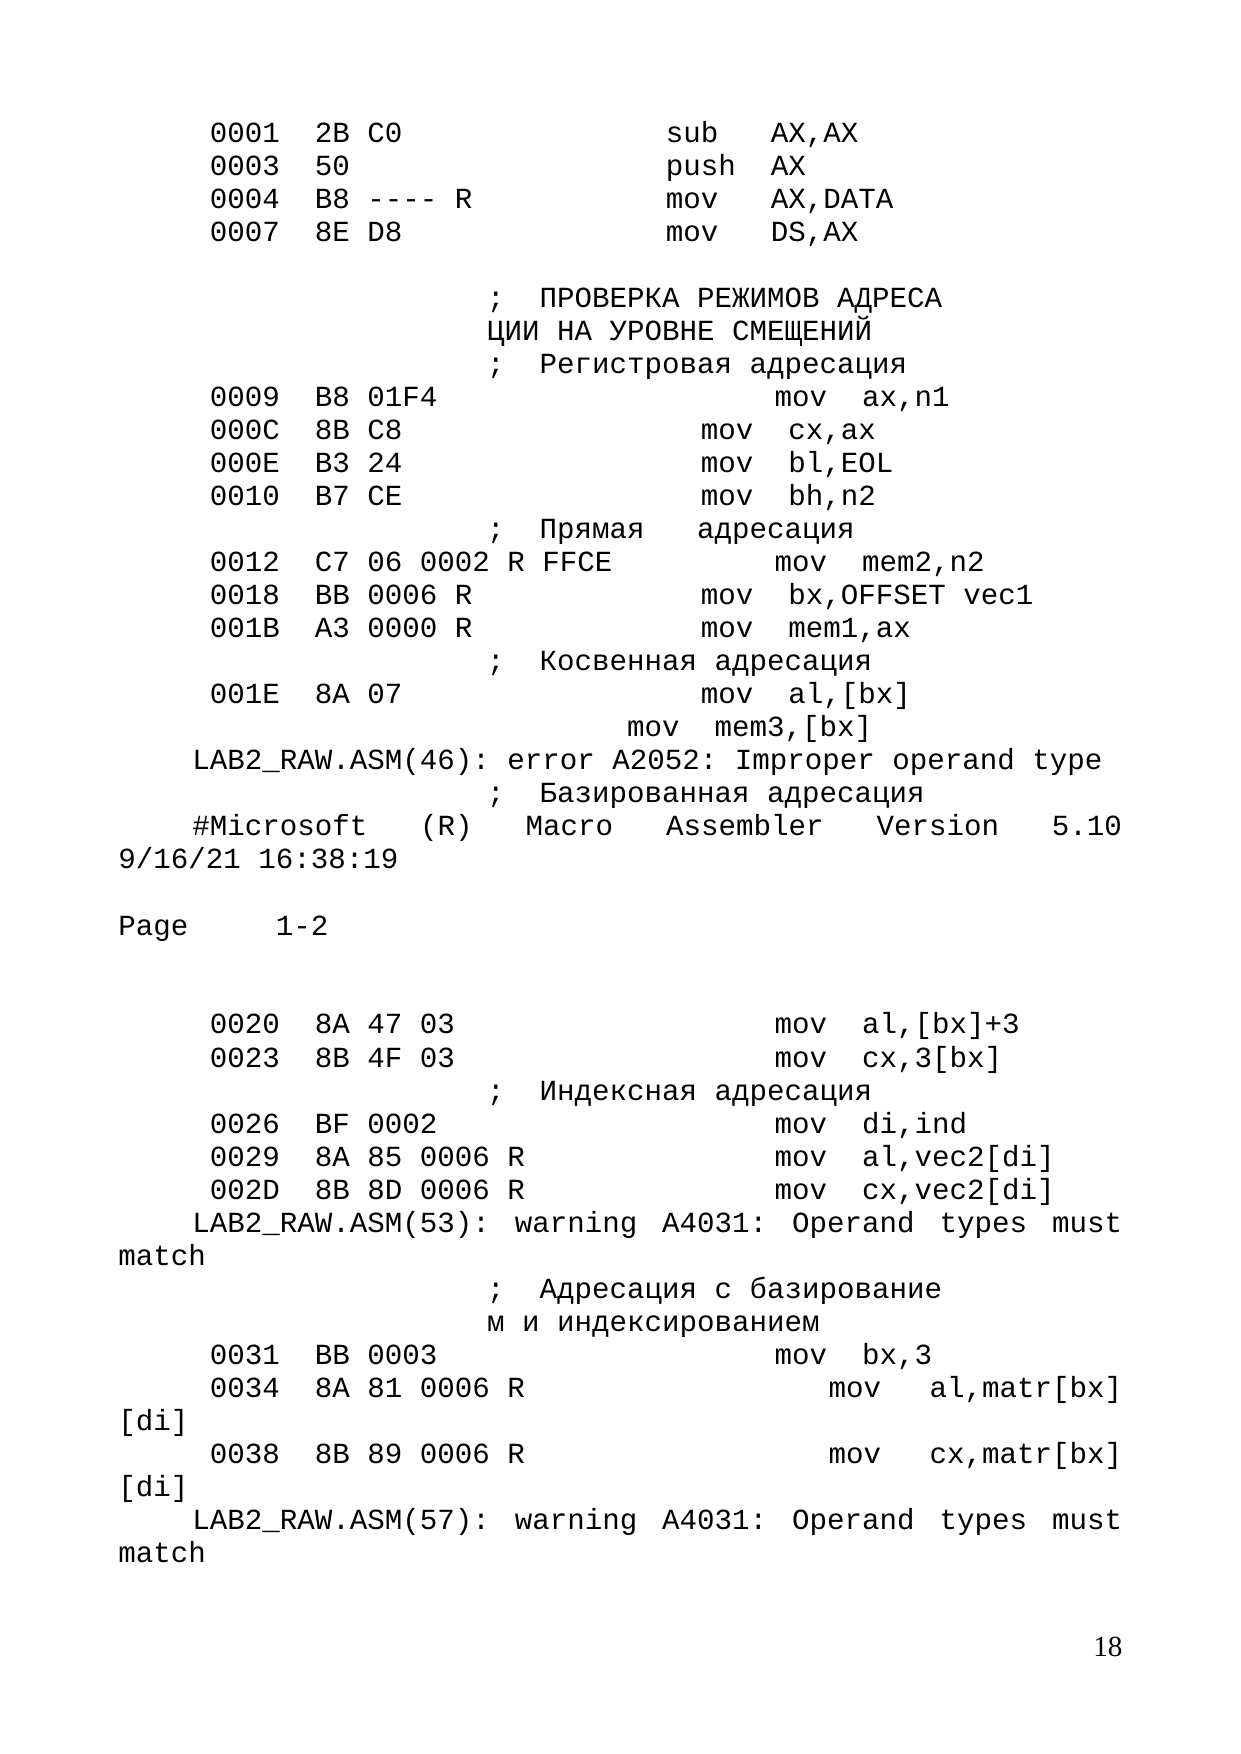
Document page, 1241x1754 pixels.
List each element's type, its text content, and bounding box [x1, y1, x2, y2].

text 0004 B8 ---- R mov AX,DATA [118, 184, 1122, 217]
text ; ПРОВЕРКА РЕЖИМОВ АДРЕСА [118, 283, 1122, 316]
text 0001 2B C0 sub AX,AX [118, 118, 1122, 151]
text ЦИИ НА УРОВНЕ СМЕЩЕНИЙ [118, 316, 1122, 349]
text 000C 8B C8 mov cx,ax [118, 415, 1122, 448]
text 0026 BF 0002 mov di,ind [118, 1109, 1122, 1142]
text 0034 8A 81 0006 R mov al,matr[bx][di] [118, 1373, 1122, 1439]
text #Microsoft (R) Macro Assembler Version 5.10 9/16/21 16:38:19 [118, 812, 1122, 878]
text ; Регистровая адресация [118, 349, 1122, 382]
text 0003 50 push AX [118, 151, 1122, 184]
text ; Базированная адресация [118, 778, 1122, 812]
text 002D 8B 8D 0006 R mov cx,vec2[di] [118, 1175, 1122, 1208]
text 000E B3 24 mov bl,EOL [118, 448, 1122, 481]
text LAB2_RAW.ASM(46): error A2052: Improper operand type [118, 746, 1122, 778]
text ; Адресация с базирование [118, 1274, 1122, 1307]
text 0007 8E D8 mov DS,AX [118, 217, 1122, 250]
text 0031 BB 0003 mov bx,3 [118, 1340, 1122, 1373]
text 0020 8A 47 03 mov al,[bx]+3 [118, 1010, 1122, 1043]
text 0023 8B 4F 03 mov cx,3[bx] [118, 1043, 1122, 1076]
text ; Косвенная адресация [118, 646, 1122, 679]
text LAB2_RAW.ASM(53): warning A4031: Operand types must match [118, 1208, 1122, 1274]
text 0009 B8 01F4 mov ax,n1 [118, 382, 1122, 415]
text м и индексированием [118, 1307, 1122, 1340]
text 0012 C7 06 0002 R FFCE mov mem2,n2 [118, 547, 1122, 580]
text ; Индексная адресация [118, 1076, 1122, 1109]
text mov mem3,[bx] [118, 712, 1122, 746]
text 001B A3 0000 R mov mem1,ax [118, 613, 1122, 646]
text 0018 BB 0006 R mov bx,OFFSET vec1 [118, 580, 1122, 613]
text 001E 8A 07 mov al,[bx] [118, 679, 1122, 712]
text 0038 8B 89 0006 R mov cx,matr[bx][di] [118, 1439, 1122, 1505]
text Page 1-2 [118, 878, 1122, 944]
text LAB2_RAW.ASM(57): warning A4031: Operand types must match [118, 1505, 1122, 1571]
text 0010 B7 CE mov bh,n2 [118, 481, 1122, 514]
text 0029 8A 85 0006 R mov al,vec2[di] [118, 1142, 1122, 1175]
text ; Прямая адресация [118, 514, 1122, 547]
